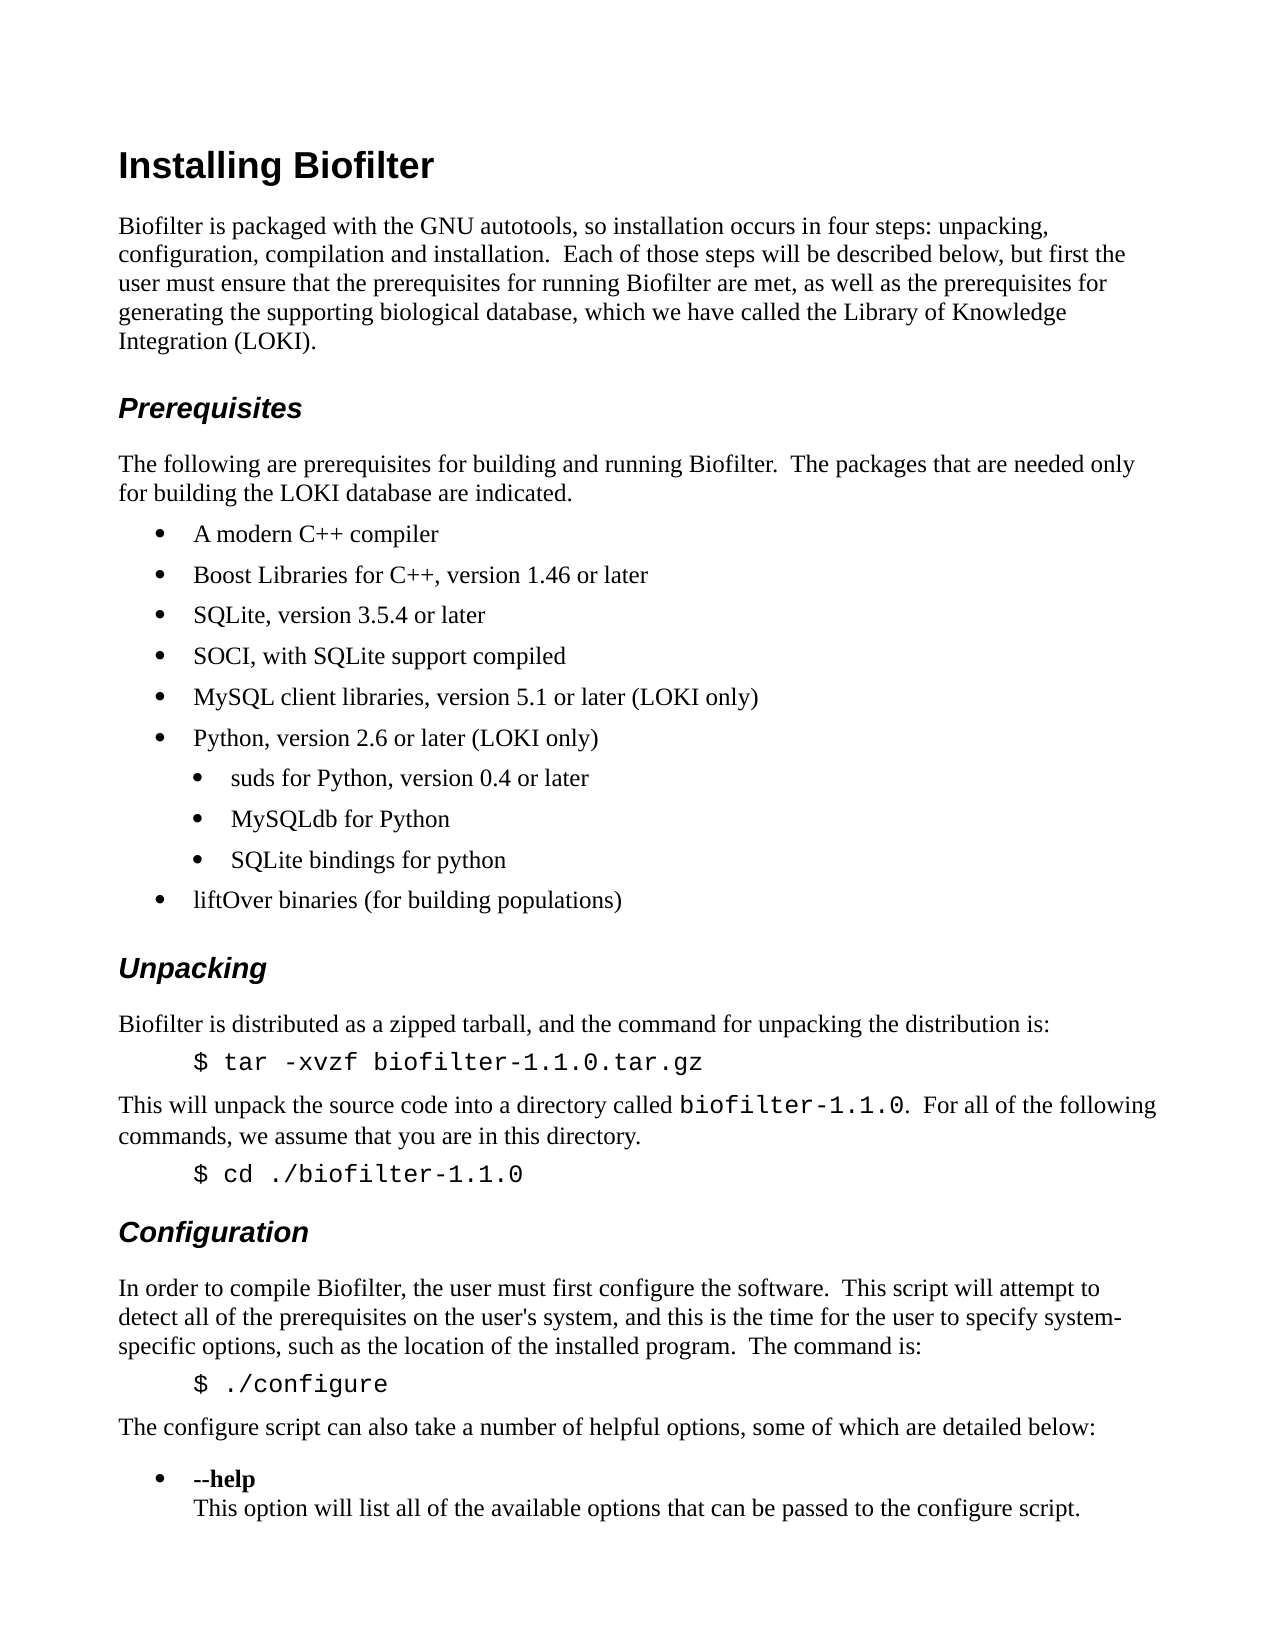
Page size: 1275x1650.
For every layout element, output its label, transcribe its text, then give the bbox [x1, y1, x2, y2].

list liftOver binaries (for building populations) [156, 886, 1157, 914]
text $ cd ./biofilter-1.1.0 [193, 1162, 1082, 1190]
text Biofilter is distributed as a zipped tarball, and the command for unpacking the distribution is: [118, 1009, 1157, 1038]
text The configure script can also take a number of helpful options, some of which are detailed below: [118, 1412, 1157, 1441]
text In order to compile Biofilter, the user must first configure the software. This script will attempt to detect all of the prerequisites on the user's system, and this is the time for the user to specify system-specific options, such as the location of the installed program. The command is: [118, 1273, 1157, 1359]
list suds for Python, version 0.4 or later [193, 763, 1157, 792]
text The following are prerequisites for building and running Biofilter. The packages that are needed only for building the LOKI database are indicated. [118, 449, 1157, 507]
text $ ./configure [193, 1371, 1082, 1400]
list SOCI, with SQLite support compiled [156, 641, 1157, 670]
list SQLite, version 3.5.4 or later [156, 600, 1157, 629]
subtitle Unpacking [118, 951, 1157, 985]
list MySQL client libraries, version 5.1 or later (LOKI only) [156, 682, 1157, 711]
text This will unpack the source code into a directory called biofilter-1.1.0. For all of the following commands, we assume that you are in this directory. [118, 1090, 1157, 1150]
list MySQLdb for Python [193, 804, 1157, 833]
subtitle Prerequisites [118, 391, 1157, 425]
subtitle Configuration [118, 1215, 1157, 1249]
list Boost Libraries for C++, version 1.46 or later [156, 560, 1157, 588]
list A modern C++ compiler [156, 519, 1157, 548]
list --help This option will list all of the available options that can be passed to the configure script. [156, 1464, 1157, 1522]
subtitle Installing Biofilter [118, 143, 1157, 186]
text $ tar -xvzf biofilter-1.1.0.tar.gz [193, 1050, 1082, 1078]
list SQLite bindings for python [193, 845, 1157, 873]
text Biofilter is packaged with the GNU autotools, so installation occurs in four steps: unpacking, configuration, compilation and installation. Each of those steps will be described below, but first the user must ensure that the prerequisites for running Biofilter are met, as well as the prerequisites for generating the supporting biological database, which we have called the Library of Knowledge Integration (LOKI). [118, 211, 1157, 354]
list Python, version 2.6 or later (LOKI only) [156, 723, 1157, 751]
